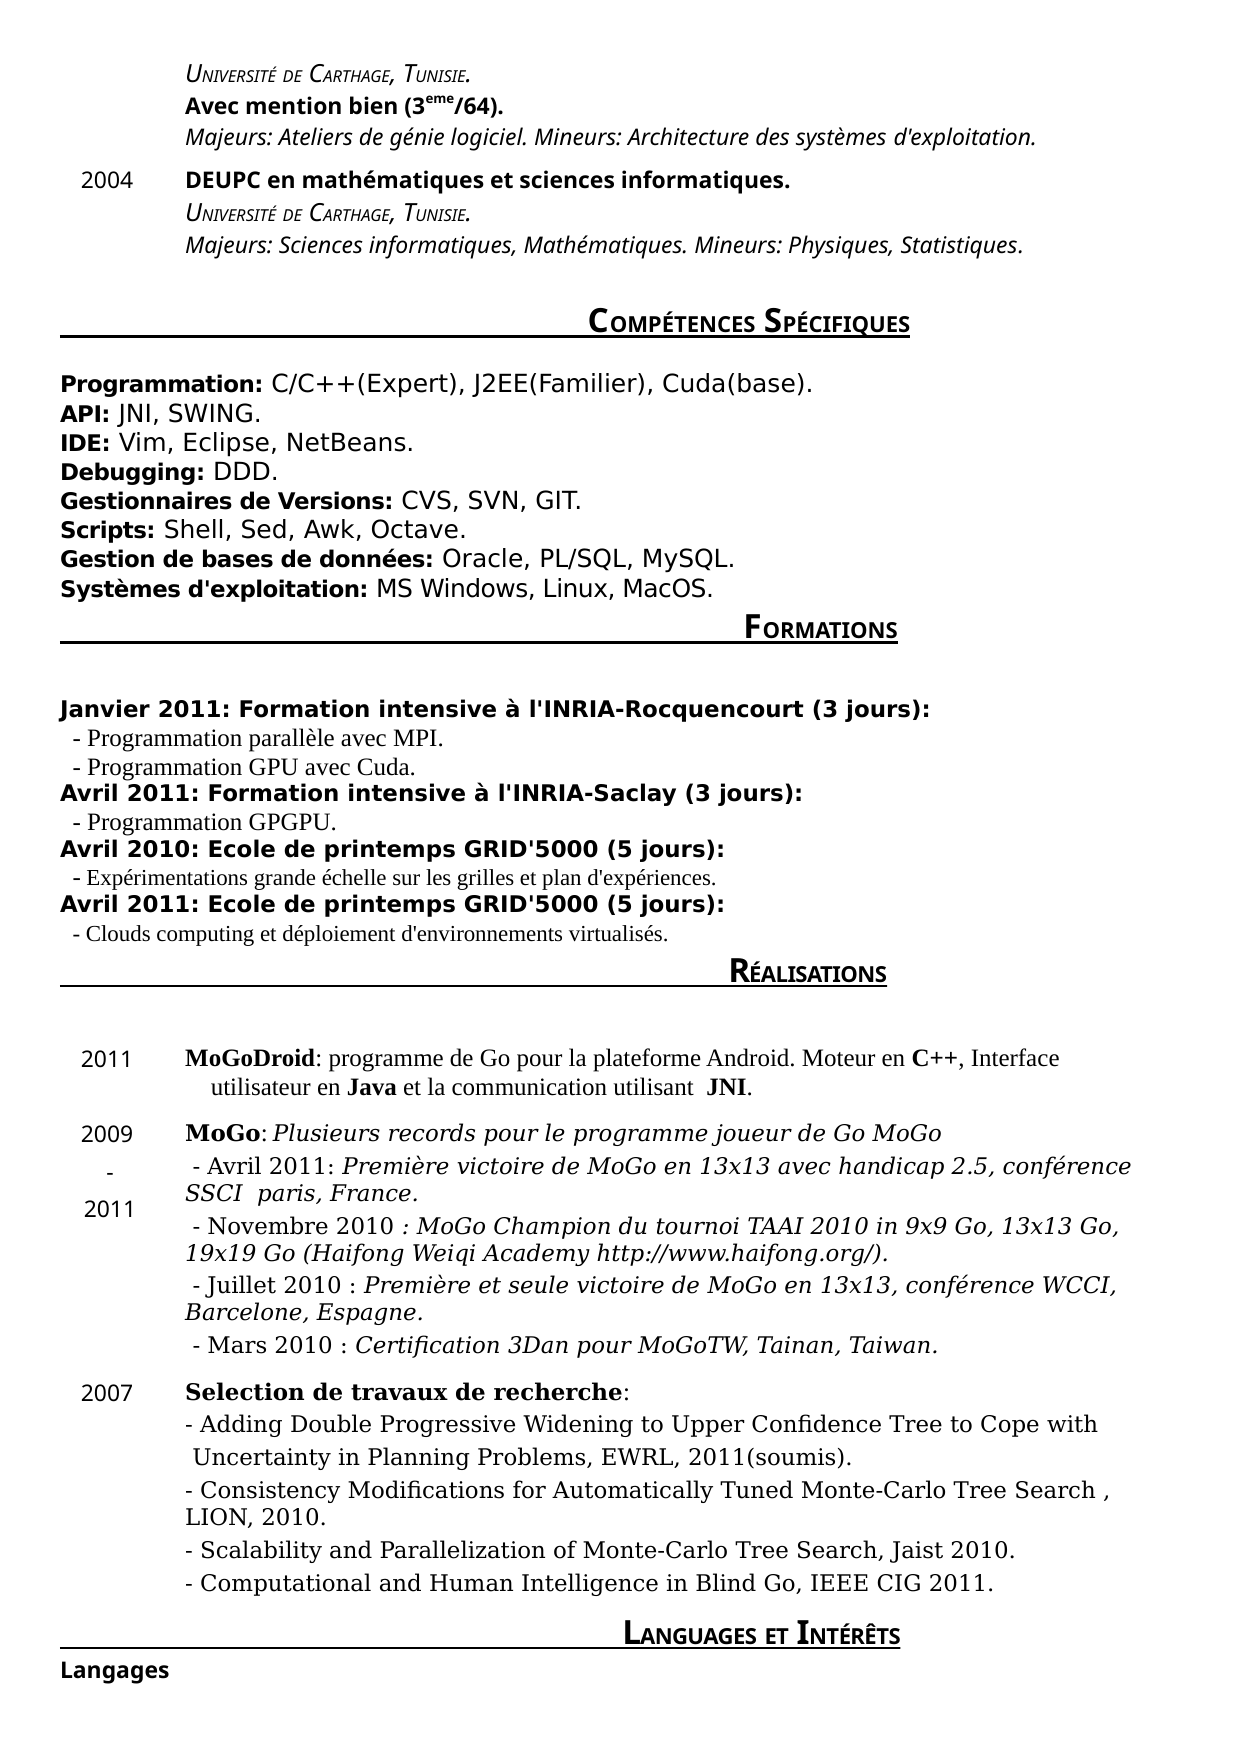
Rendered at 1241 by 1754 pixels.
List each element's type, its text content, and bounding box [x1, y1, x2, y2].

text Scripts: Shell, Sed, Awk, Octave. Gestion de bases de données: Oracle, PL/SQL, MySQL. [60, 515, 1175, 574]
text Gestionnaires de Versions: CVS, SVN, GIT. [60, 486, 1175, 515]
text - Programmation parallèle avec MPI. [60, 723, 1175, 752]
text API: JNI, SWING. [60, 399, 1175, 428]
text Debugging: DDD. [60, 457, 1175, 486]
text - Clouds computing et déploiement d'environnements virtualisés. [60, 918, 1175, 947]
table_header MoGoDroid: programme de Go pour la plateforme Android. Moteur en C++, Interface utilisateur en Java et la communication utilisant JNI. [179, 1038, 1175, 1113]
table_cell 2009 - 2011 [60, 1113, 179, 1371]
table_cell MoGo: Plusieurs records pour le programme joueur de Go MoGo - Avril 2011: Première victoire de MoGo en 13x13 avec handicap 2.5, conférence SSCI paris, France. - Novembre 2010 : MoGo Champion du tournoi TAAI 2010 in 9x9 Go, 13x13 Go, 19x19 Go (Haifong Weiqi Academy http://www.haifong.org/). - Juillet 2010 : Première et seule victoire de MoGo en 13x13, conférence WCCI, Barcelone, Espagne. - Mars 2010 : Certification 3Dan pour MoGoTW, Tainan, Taiwan. [179, 1113, 1175, 1371]
text - Expérimentations grande échelle sur les grilles et plan d'expériences. [60, 862, 1175, 891]
table_cell [60, 50, 179, 158]
text Programmation: C/C++(Expert), J2EE(Familier), Cuda(base). [60, 369, 1175, 399]
text - Programmation GPU avec Cuda. [60, 752, 1175, 780]
text IDE: Vim, Eclipse, NetBeans. [60, 428, 1175, 457]
table_cell Selection de travaux de recherche: - Adding Double Progressive Widening to Upper Confidence Tree to Cope with Uncertainty in Planning Problems, EWRL, 2011(soumis). - Consistency Modifications for Automatically Tuned Monte-Carlo Tree Search , LION, 2010. - Scalability and Parallelization of Monte-Carlo Tree Search, Jaist 2010. - Computational and Human Intelligence in Blind Go, IEEE CIG 2011. [179, 1371, 1175, 1608]
text Avril 2011: Ecole de printemps GRID'5000 (5 jours): [60, 891, 1175, 918]
text Janvier 2011: Formation intensive à l'INRIA-Rocquencourt (3 jours): [60, 694, 1175, 723]
table_cell DEUPC en mathématiques et sciences informatiques. Université de Carthage, Tunisie. Majeurs: Sciences informatiques, Mathématiques. Mineurs: Physiques, Statistiques. [179, 158, 1175, 297]
table_header 2011 [60, 1038, 179, 1113]
text Systèmes d'exploitation: MS Windows, Linux, MacOS. [60, 574, 1175, 603]
text Compétences Spécifiques [60, 297, 1150, 343]
table_cell 2007 [60, 1371, 179, 1608]
text - Programmation GPGPU. [60, 807, 1175, 836]
text Formations [60, 603, 1150, 648]
table_cell Université de Carthage, Tunisie. Avec mention bien (3eme/64). Majeurs: Ateliers de génie logiciel. Mineurs: Architecture des systèmes d'exploitation. [179, 50, 1175, 158]
text Avril 2011: Formation intensive à l'INRIA-Saclay (3 jours): [60, 780, 1175, 807]
text Réalisations [60, 947, 1150, 992]
text Languages et Intérêts [60, 1608, 1150, 1654]
text Avril 2010: Ecole de printemps GRID'5000 (5 jours): [60, 836, 1175, 862]
table_cell 2004 [60, 158, 179, 297]
text Langages [60, 1654, 1175, 1685]
